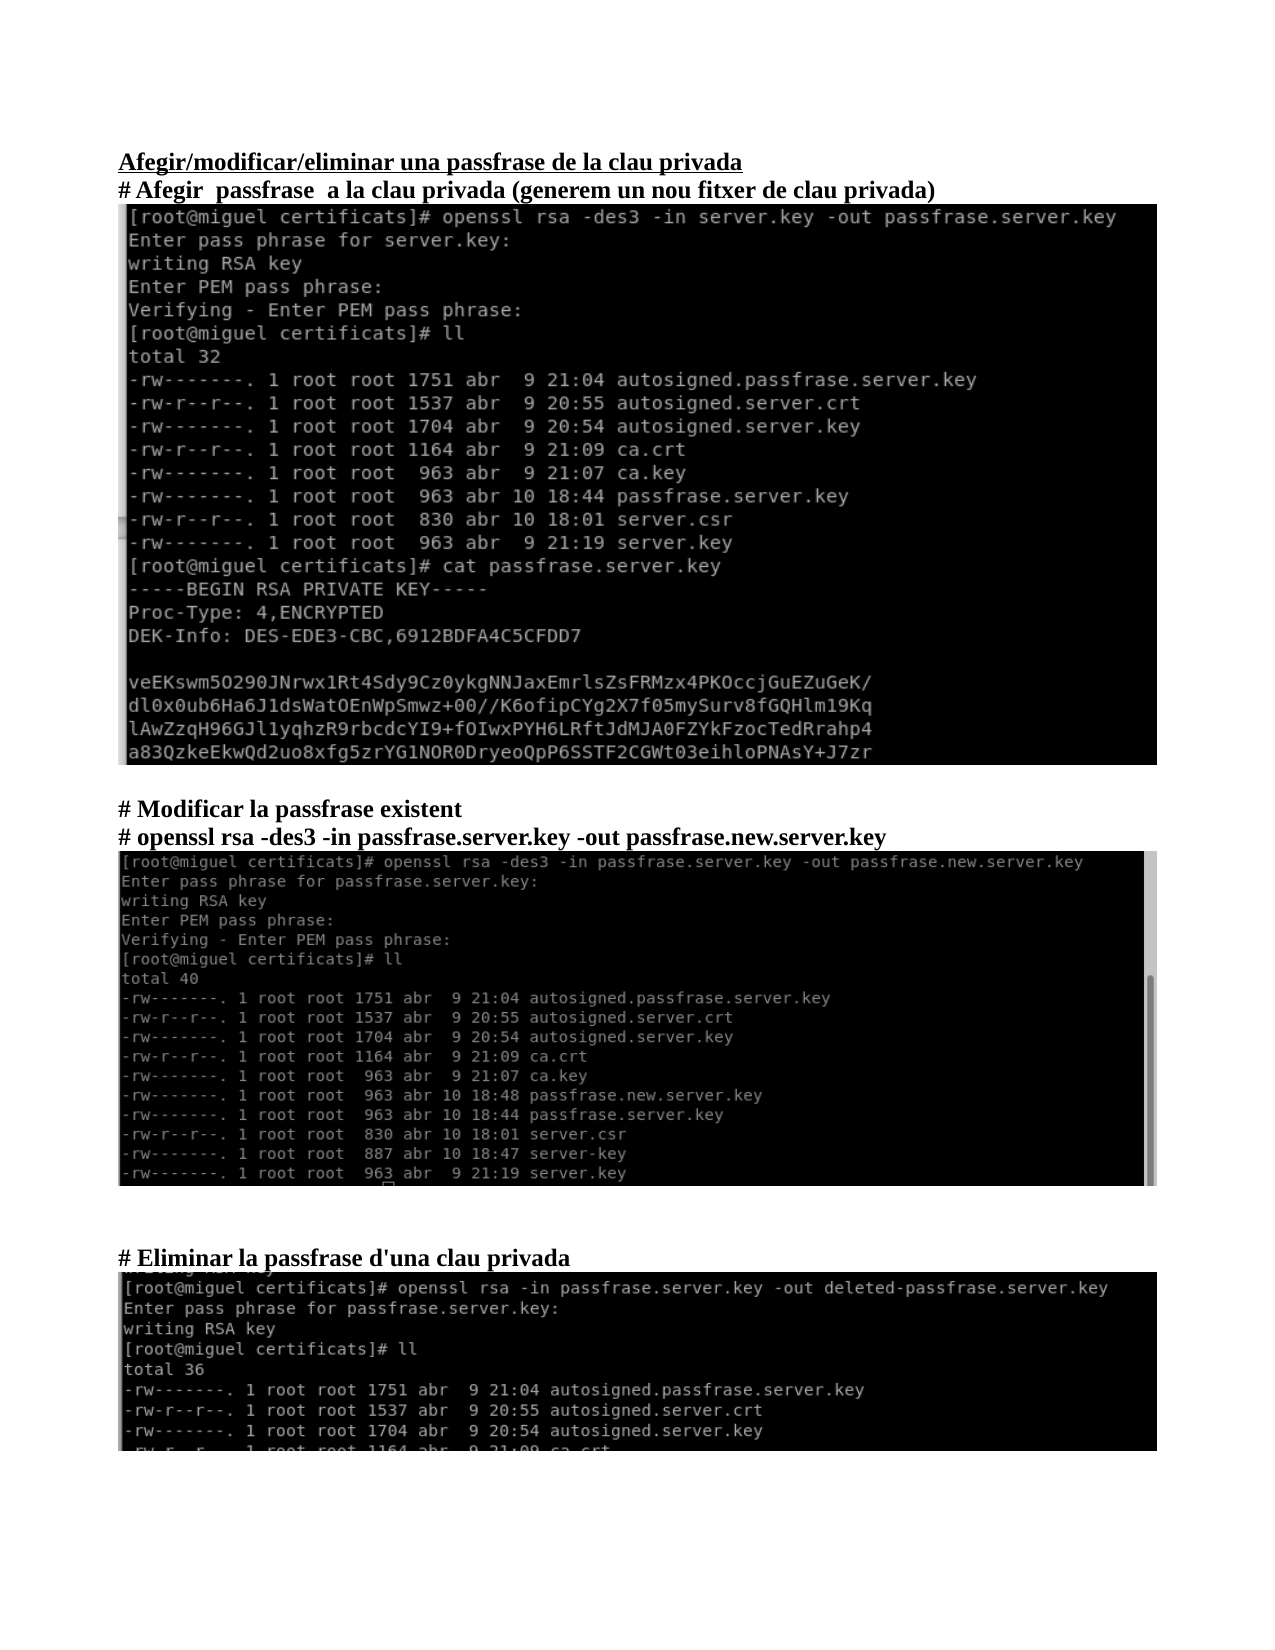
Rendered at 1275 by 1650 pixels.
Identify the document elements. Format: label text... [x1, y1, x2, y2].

text # Afegir ​ passfrase ​ a la clau privada (generem un nou fitxer de clau privada) [118, 176, 1157, 204]
picture [118, 204, 1157, 765]
text Afegir/modificar/eliminar una passfrase de la clau privada [118, 147, 1157, 176]
picture [118, 1272, 1157, 1451]
text # Eliminar la passfrase d'una clau privada [118, 1243, 1157, 1272]
text # openssl rsa -des3 -in passfrase.server.key -out passfrase.new.server.key [118, 822, 1157, 851]
text # Modificar la passfrase existent [118, 794, 1157, 822]
picture [118, 851, 1157, 1186]
